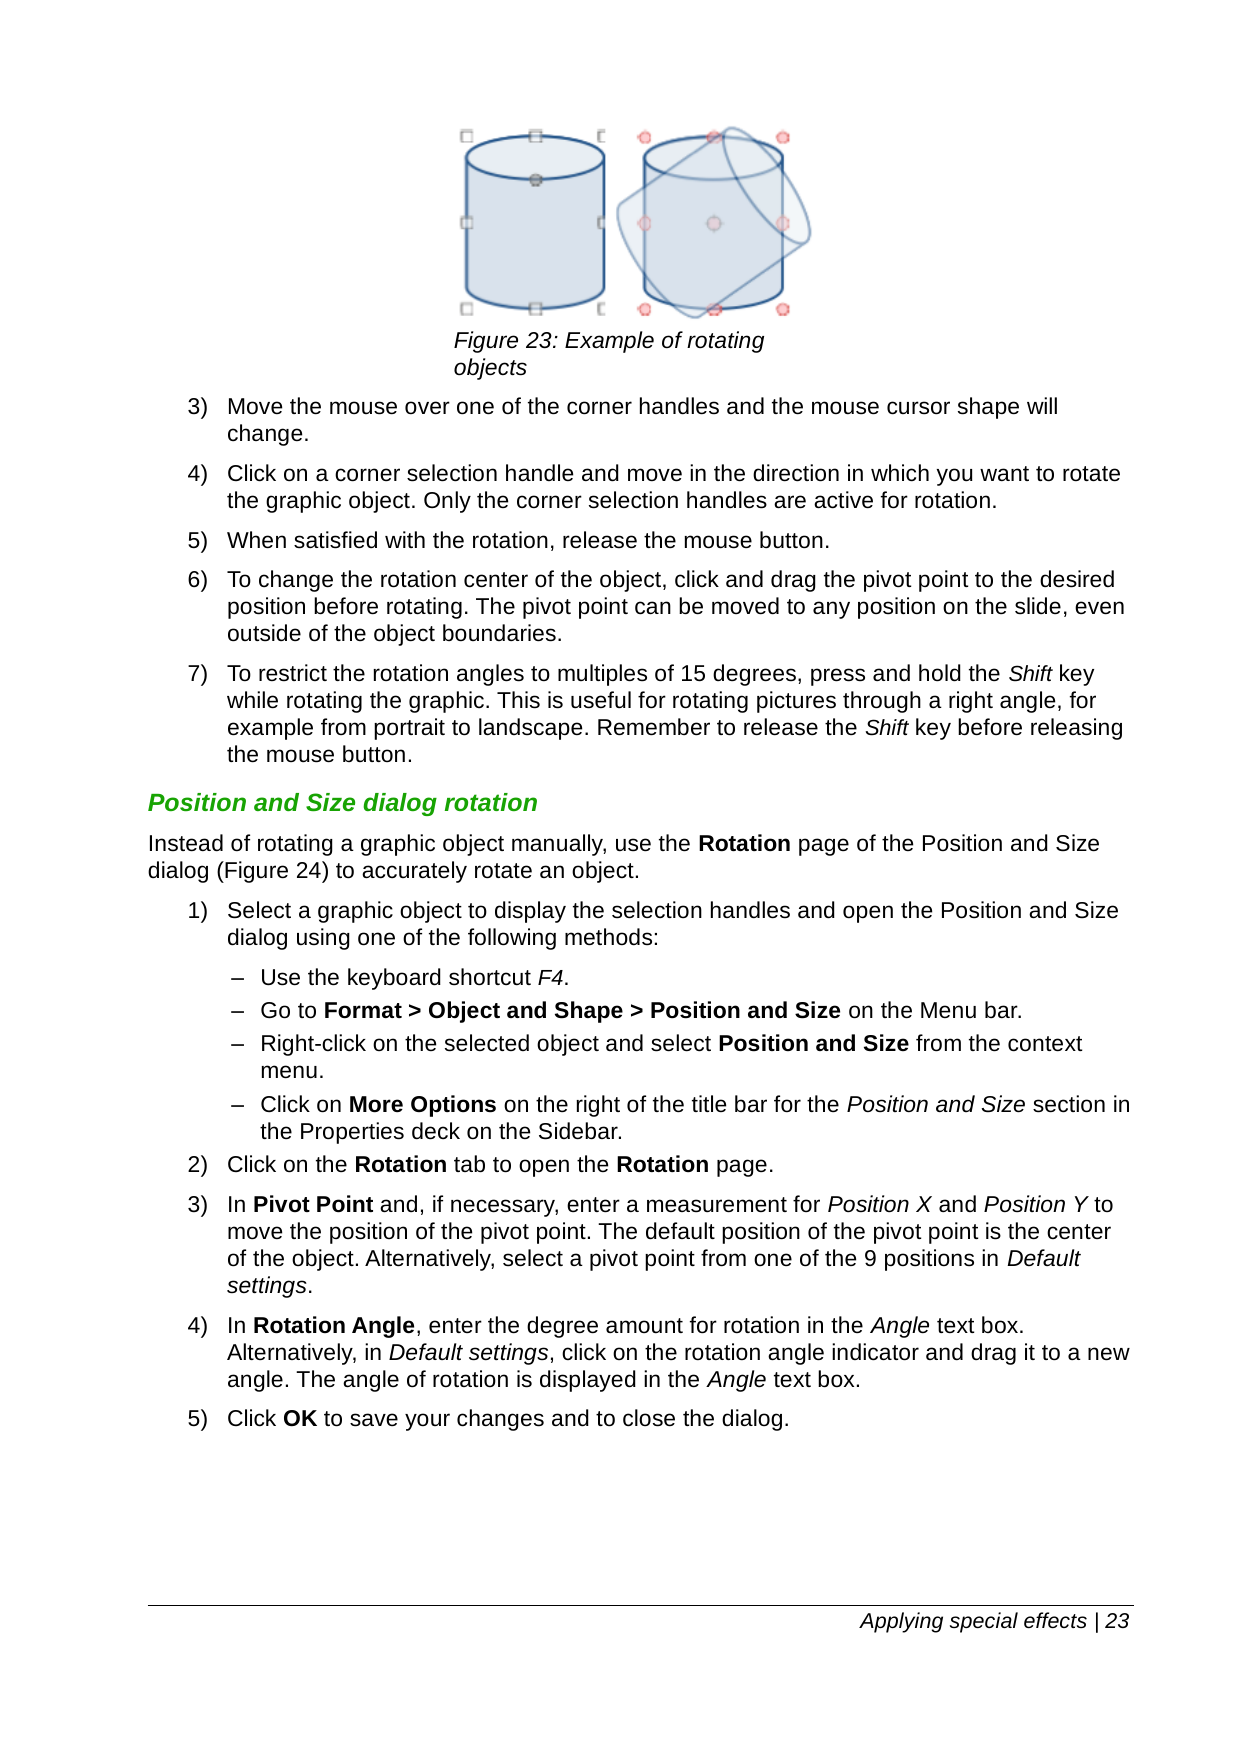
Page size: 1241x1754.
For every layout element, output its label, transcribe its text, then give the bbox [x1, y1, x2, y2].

list Select a graphic object to display the selection handles and open the Position and Size dialog using one of the following methods: [208, 896, 1134, 951]
text Instead of rotating a graphic object manually, use the Rotation page of the Position and Size dialog (Figure 24) to accurately rotate an object. [148, 830, 1134, 884]
list Go to Format > Object and Shape > Position and Size on the Menu bar. [231, 996, 1134, 1023]
list Click on the Rotation tab to open the Rotation page. [208, 1151, 1134, 1178]
list When satisfied with the rotation, release the mouse button. [208, 526, 1134, 553]
list Click on More Options on the right of the title bar for the Position and Size section in the Properties deck on the Sidebar. [231, 1090, 1134, 1144]
picture [453, 118, 828, 327]
subtitle Position and Size dialog rotation [148, 788, 1134, 817]
list Move the mouse over one of the corner handles and the mouse cursor shape will change. [208, 393, 1134, 447]
list In Rotation Angle, enter the degree amount for rotation in the Angle text box. Alternatively, in Default settings, click on the rotation angle indicator and drag it to a new angle. The angle of rotation is displayed in the Angle text box. [208, 1311, 1134, 1392]
list To restrict the rotation angles to multiples of 15 degrees, press and hold the Shift key while rotating the graphic. This is useful for rotating pictures through a right angle, for example from portrait to landscape. Remember to release the Shift key before releasing the mouse button. [208, 659, 1134, 768]
list Use the keyboard shortcut F4. [231, 963, 1134, 990]
list To change the rotation center of the object, click and drag the pivot point to the desired position before rotating. The pivot point can be moved to any position on the slide, even outside of the object boundaries. [208, 566, 1134, 647]
text Figure 23: Example of rotating objects [454, 327, 828, 381]
list In Pivot Point and, if necessary, enter a measurement for Position X and Position Y to move the position of the pivot point. The default position of the pivot point is the center of the object. Alternatively, select a pivot point from one of the 9 positions in Default settings. [208, 1190, 1134, 1298]
list Click on a corner selection handle and move in the direction in which you want to rotate the graphic object. Only the corner selection handles are active for rotation. [208, 459, 1134, 513]
list Click OK to save your changes and to close the dialog. [208, 1405, 1134, 1432]
list Right-click on the selected object and select Position and Size from the context menu. [231, 1030, 1134, 1084]
